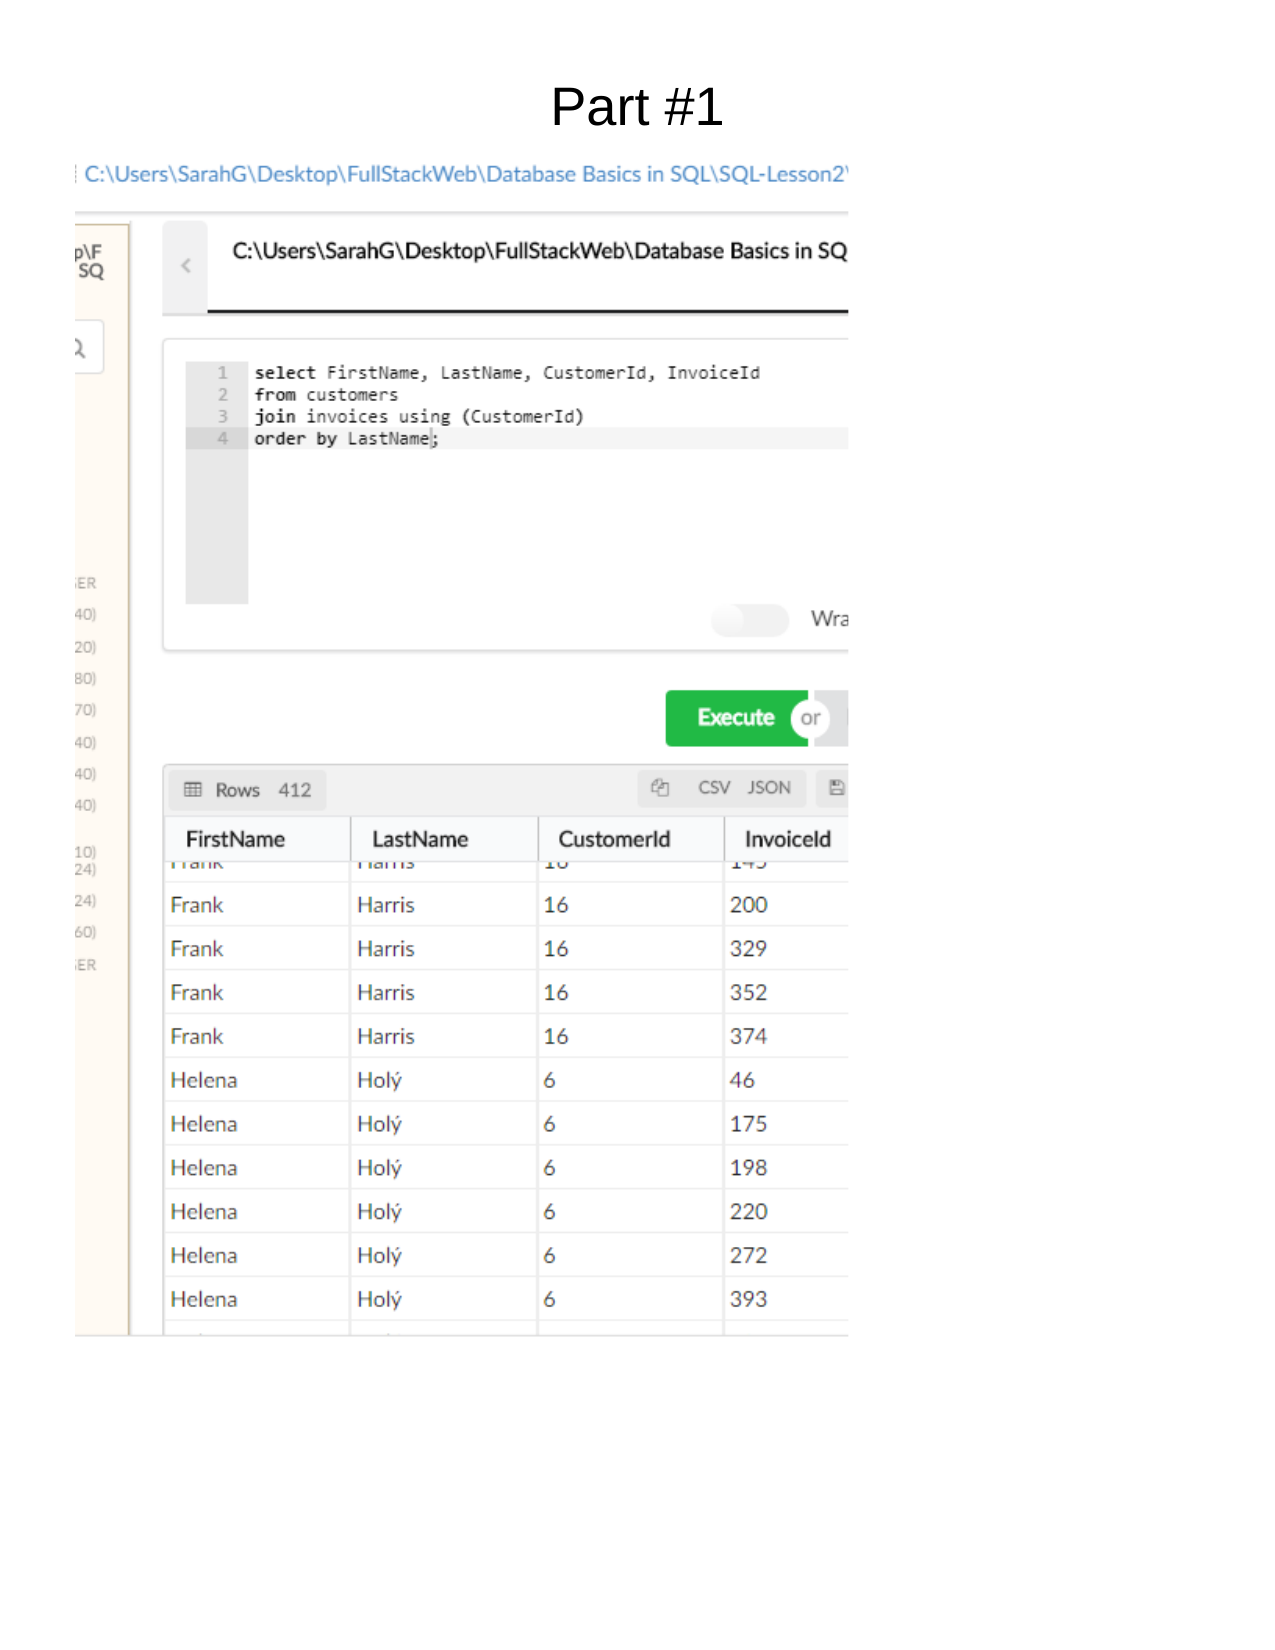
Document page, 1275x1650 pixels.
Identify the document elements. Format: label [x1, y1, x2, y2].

picture [75, 150, 849, 1354]
